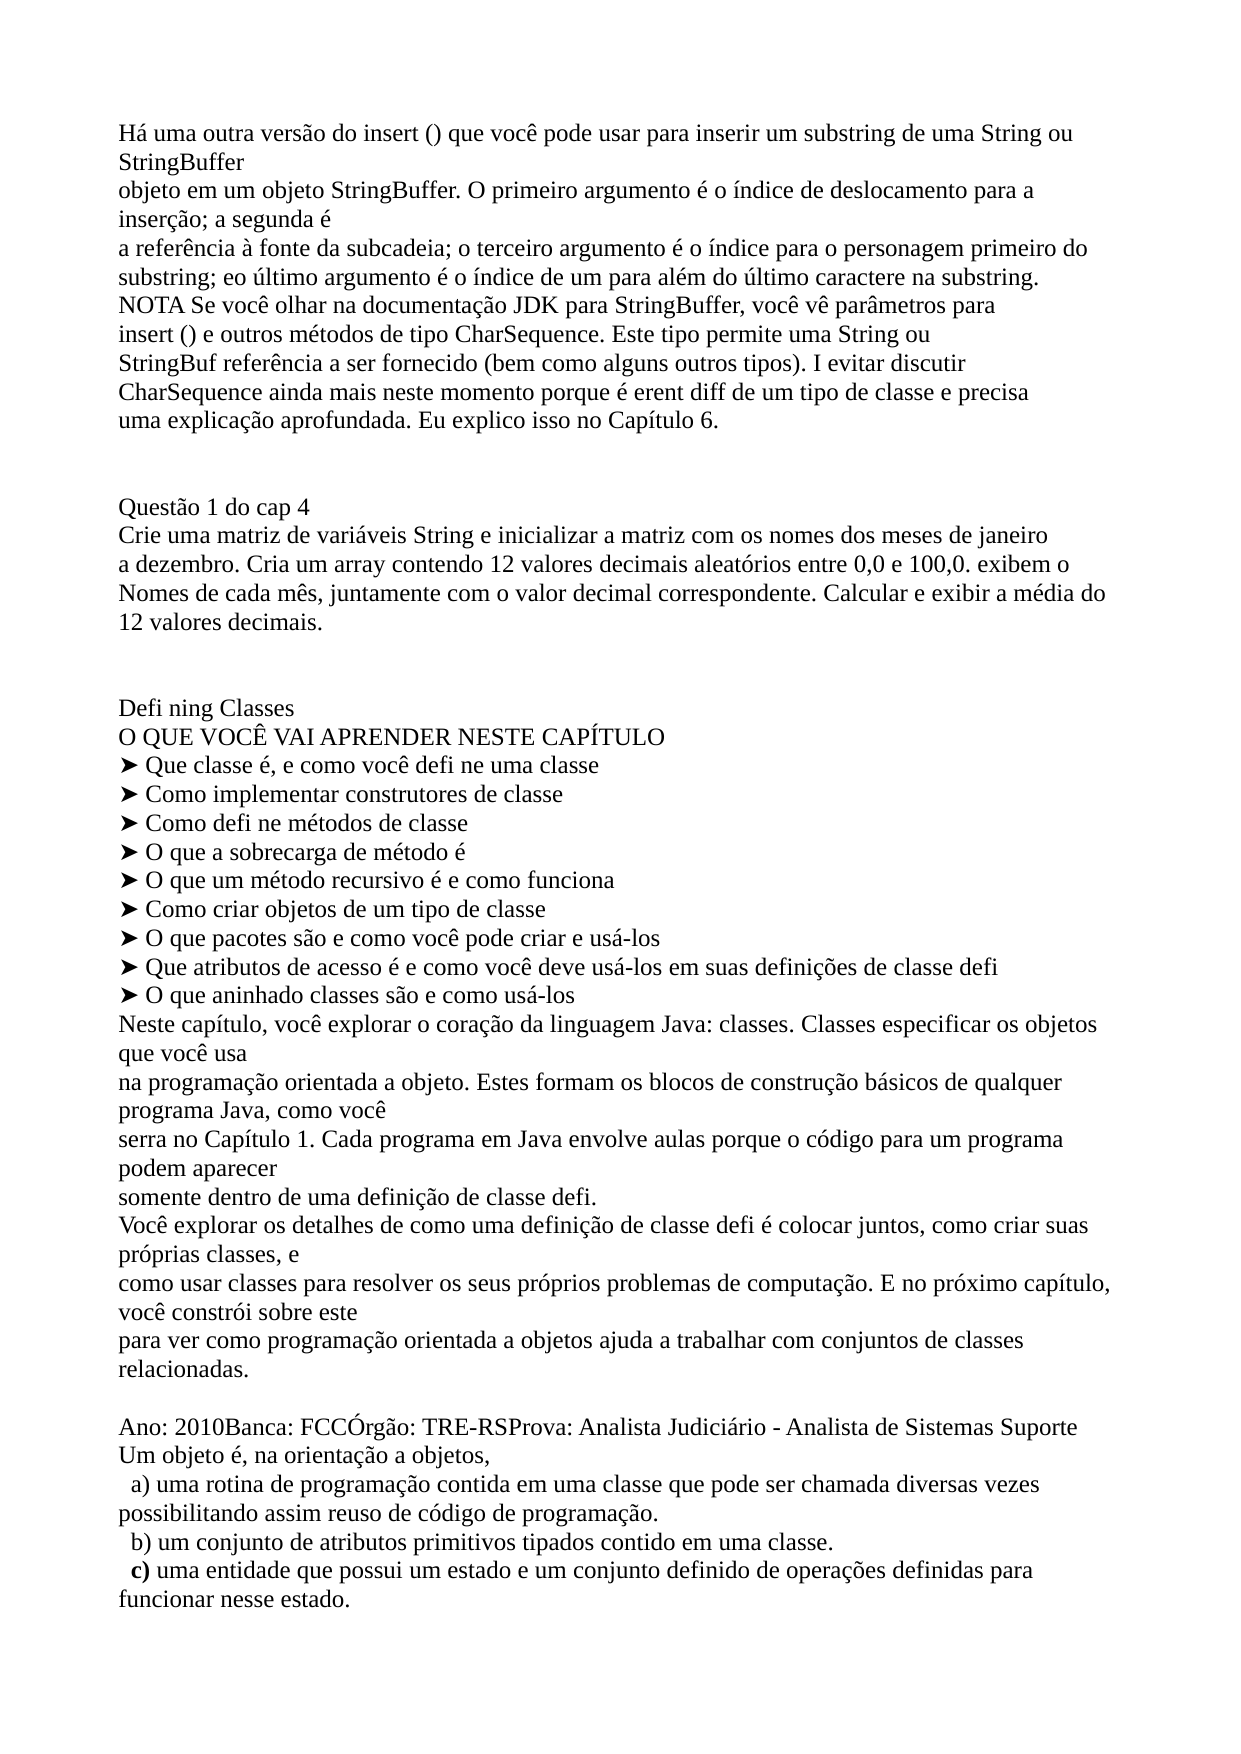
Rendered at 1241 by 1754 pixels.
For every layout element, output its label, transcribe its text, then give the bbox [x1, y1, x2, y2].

text Questão 1 do cap 4 [118, 492, 1122, 521]
text substring; eo último argumento é o índice de um para além do último caractere na substring. [118, 262, 1122, 291]
text a) uma rotina de programação contida em uma classe que pode ser chamada diversas vezes possibilitando assim reuso de código de programação. [118, 1469, 1122, 1527]
text na programação orientada a objeto. Estes formam os blocos de construção básicos de qualquer programa Java, como você [118, 1067, 1122, 1124]
text objeto em um objeto StringBuffer. O primeiro argumento é o índice de deslocamento para a inserção; a segunda é [118, 176, 1122, 233]
text a dezembro. Cria um array contendo 12 valores decimais aleatórios entre 0,0 e 100,0. exibem o [118, 549, 1122, 578]
text Há uma outra versão do insert () que você pode usar para inserir um substring de uma String ou StringBuffer [118, 118, 1122, 176]
text ➤ O que a sobrecarga de método é [118, 837, 1122, 866]
text O QUE VOCÊ VAI APRENDER NESTE CAPÍTULO [118, 722, 1122, 751]
text ➤ Que classe é, e como você defi ne uma classe [118, 751, 1122, 779]
text c) uma entidade que possui um estado e um conjunto definido de operações definidas para funcionar nesse estado. [118, 1556, 1122, 1613]
text Um objeto é, na orientação a objetos, [118, 1441, 1122, 1469]
text Defi ning Classes [118, 693, 1122, 722]
text uma explicação aprofundada. Eu explico isso no Capítulo 6. [118, 406, 1122, 434]
text ➤ Como criar objetos de um tipo de classe [118, 894, 1122, 923]
text somente dentro de uma definição de classe defi. [118, 1182, 1122, 1211]
text ➤ Como defi ne métodos de classe [118, 808, 1122, 837]
text Neste capítulo, você explorar o coração da linguagem Java: classes. Classes especificar os objetos que você usa [118, 1009, 1122, 1067]
text 12 valores decimais. [118, 607, 1122, 636]
text b) um conjunto de atributos primitivos tipados contido em uma classe. [118, 1527, 1122, 1556]
text insert () e outros métodos de tipo CharSequence. Este tipo permite uma String ou [118, 319, 1122, 348]
text Crie uma matriz de variáveis String e inicializar a matriz com os nomes dos meses de janeiro [118, 521, 1122, 549]
text serra no Capítulo 1. Cada programa em Java envolve aulas porque o código para um programa podem aparecer [118, 1124, 1122, 1182]
text StringBuf referência a ser fornecido (bem como alguns outros tipos). I evitar discutir [118, 348, 1122, 377]
text como usar classes para resolver os seus próprios problemas de computação. E no próximo capítulo, você constrói sobre este [118, 1268, 1122, 1326]
text ➤ O que pacotes são e como você pode criar e usá-los [118, 923, 1122, 952]
text a referência à fonte da subcadeia; o terceiro argumento é o índice para o personagem primeiro do [118, 233, 1122, 262]
text CharSequence ainda mais neste momento porque é erent diff de um tipo de classe e precisa [118, 377, 1122, 406]
text NOTA Se você olhar na documentação JDK para StringBuffer, você vê parâmetros para [118, 291, 1122, 319]
text Nomes de cada mês, juntamente com o valor decimal correspondente. Calcular e exibir a média do [118, 578, 1122, 607]
text ➤ Como implementar construtores de classe [118, 779, 1122, 808]
text para ver como programação orientada a objetos ajuda a trabalhar com conjuntos de classes relacionadas. [118, 1326, 1122, 1383]
text ➤ O que um método recursivo é e como funciona [118, 866, 1122, 894]
text Ano: 2010Banca: FCCÓrgão: TRE-RSProva: Analista Judiciário - Analista de Sistemas Suporte [118, 1412, 1122, 1441]
text Você explorar os detalhes de como uma definição de classe defi é colocar juntos, como criar suas próprias classes, e [118, 1211, 1122, 1268]
text ➤ O que aninhado classes são e como usá-los [118, 981, 1122, 1009]
text ➤ Que atributos de acesso é e como você deve usá-los em suas definições de classe defi [118, 952, 1122, 981]
